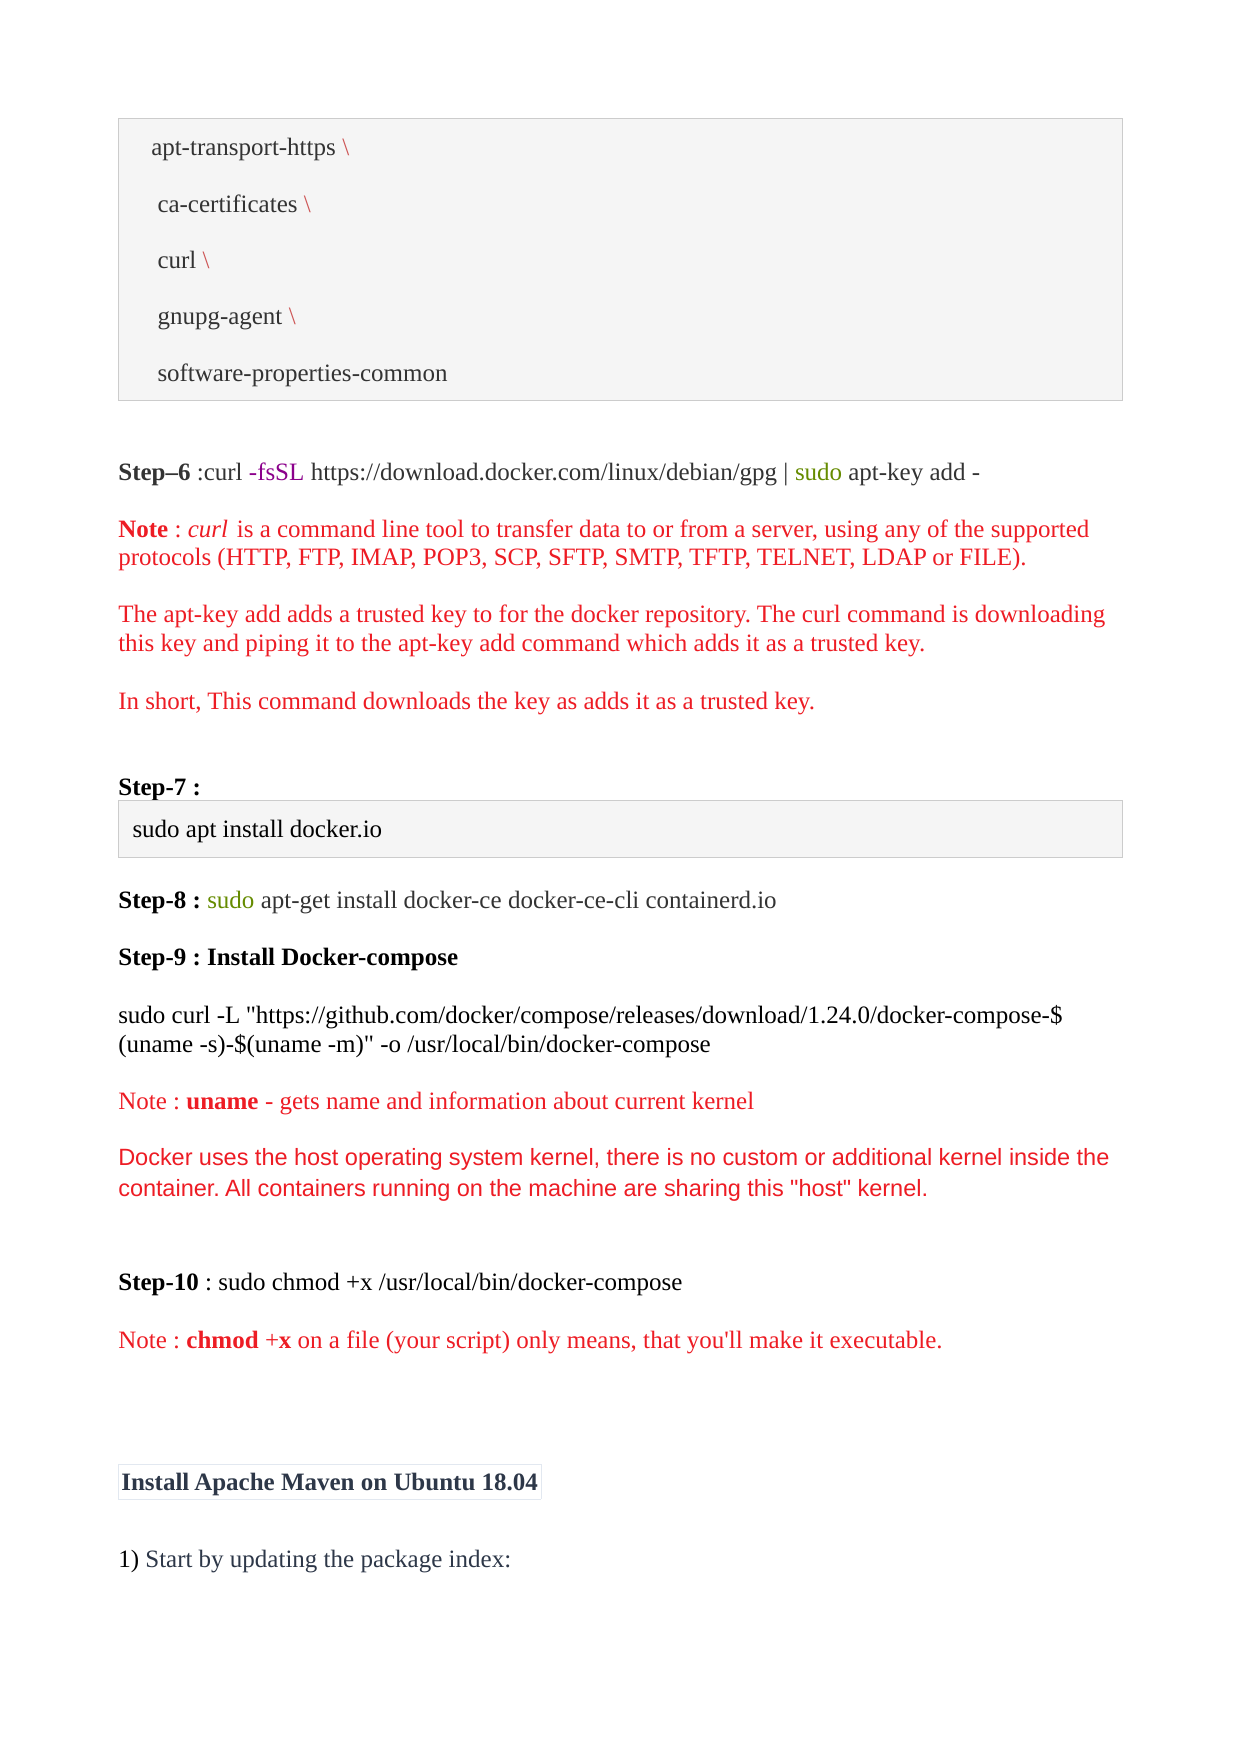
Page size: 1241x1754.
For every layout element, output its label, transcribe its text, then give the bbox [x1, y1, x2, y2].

text software-properties-common [119, 343, 1122, 400]
text apt-transport-https \ [119, 119, 1122, 161]
text In short, This command downloads the key as adds it as a trusted key. [118, 686, 1122, 714]
text sudo curl -L "https://github.com/docker/compose/releases/download/1.24.0/docker-compose-$(uname -s)-$(uname -m)" -o /usr/local/bin/docker-compose [118, 1000, 1122, 1057]
text Docker uses the host operating system kernel, there is no custom or additional kernel inside the container. All containers running on the machine are sharing this "host" kernel. [118, 1143, 1122, 1201]
text Note : curl is a command line tool to transfer data to or from a server, using any of the supported protocols (HTTP, FTP, IMAP, POP3, SCP, SFTP, SMTP, TFTP, TELNET, LDAP or FILE). [118, 514, 1122, 571]
text The apt-key add adds a trusted key to for the docker repository. The curl command is downloading this key and piping it to the apt-key add command which adds it as a trusted key. [118, 599, 1122, 657]
text Step–6 :curl -fsSL https://download.docker.com/linux/debian/gpg | sudo apt-key add - [118, 457, 1122, 485]
text gnupg-agent \ [119, 287, 1122, 330]
text Step-9 : Install Docker-compose [118, 942, 1122, 971]
text Step-7 : [118, 772, 1122, 800]
text curl \ [119, 231, 1122, 274]
text ca-certificates \ [119, 174, 1122, 217]
text Step-8 : sudo apt-get install docker-ce docker-ce-cli containerd.io [118, 885, 1122, 914]
text Note : uname - gets name and information about current kernel [118, 1086, 1122, 1115]
text 1) Start by updating the package index: [118, 1544, 1122, 1573]
text Note : chmod +x on a file (your script) only means, that you'll make it executable. [118, 1325, 1122, 1353]
text sudo apt install docker.io [119, 801, 1122, 857]
subtitle Install Apache Maven on Ubuntu 18.04 [119, 1465, 541, 1499]
subtitle [542, 1464, 1122, 1499]
text Step-10 : sudo chmod +x /usr/local/bin/docker-compose [118, 1267, 1122, 1296]
